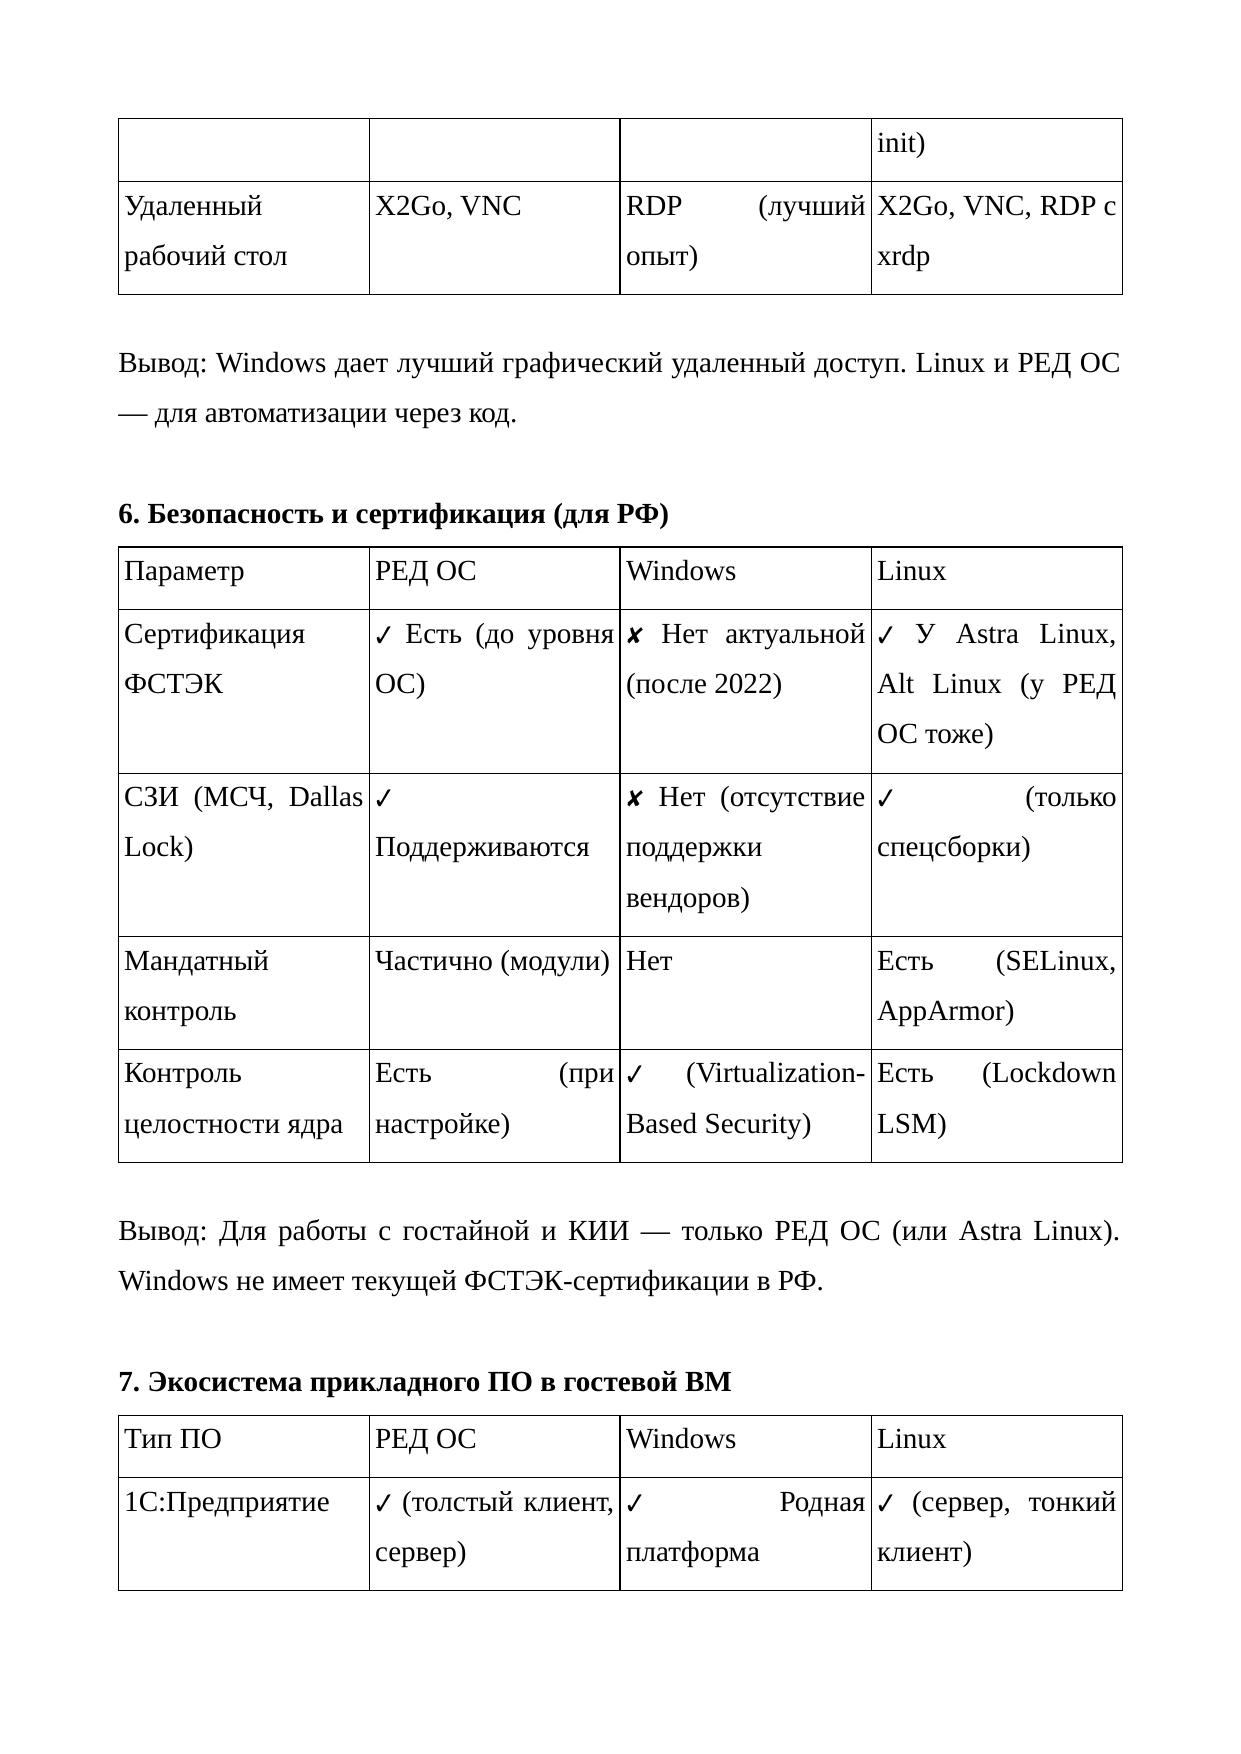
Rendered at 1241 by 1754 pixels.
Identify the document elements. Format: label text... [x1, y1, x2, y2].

table_cell [370, 119, 619, 181]
table_cell X2Go, VNC [370, 182, 619, 294]
table_cell Нет [621, 937, 871, 1049]
table_cell Есть (SELinux, AppArmor) [872, 937, 1122, 1049]
table_cell Мандатный контроль [119, 937, 369, 1049]
table_cell ✔ (Virtualization-Based Security) [621, 1050, 871, 1162]
table_header РЕД ОС [370, 548, 619, 609]
table_header Linux [872, 548, 1122, 609]
table_cell [119, 119, 369, 181]
table_cell [621, 119, 871, 181]
table_cell ✔ (сервер, тонкий клиент) [872, 1478, 1122, 1590]
table_header Windows [621, 548, 871, 609]
table_cell ✔ Есть (до уровня ОС) [370, 610, 619, 772]
table_cell ✔ У Astra Linux, Alt Linux (у РЕД ОС тоже) [872, 610, 1122, 772]
table_cell ✔ Родная платформа [621, 1478, 871, 1590]
table_cell 1С:Предприятие [119, 1478, 369, 1590]
table_cell Частично (модули) [370, 937, 619, 1049]
table_cell Есть (Lockdown LSM) [872, 1050, 1122, 1162]
table_cell Контроль целостности ядра [119, 1050, 369, 1162]
text Вывод: Windows дает лучший графический удаленный доступ. Linux и РЕД ОС — для автоматизации через код. [118, 345, 1122, 429]
table_cell СЗИ (МСЧ, Dallas Lock) [119, 774, 369, 936]
table_cell X2Go, VNC, RDP с xrdp [872, 182, 1122, 294]
table_cell ✔ Поддерживаются [370, 774, 619, 936]
table_header РЕД ОС [370, 1416, 619, 1477]
table_header Параметр [119, 548, 369, 609]
table_cell Есть (при настройке) [370, 1050, 619, 1162]
table_cell ✘ Нет актуальной (после 2022) [621, 610, 871, 772]
text 6. Безопасность и сертификация (для РФ) [118, 496, 1122, 530]
table_cell ✔ (толстый клиент, сервер) [370, 1478, 619, 1590]
table_cell ✘ Нет (отсутствие поддержки вендоров) [621, 774, 871, 936]
table_header Windows [621, 1416, 871, 1477]
table_cell RDP (лучший опыт) [621, 182, 871, 294]
table_header Тип ПО [119, 1416, 369, 1477]
table_cell ✔ (только спецсборки) [872, 774, 1122, 936]
table_cell Сертификация ФСТЭК [119, 610, 369, 772]
text 7. Экосистема прикладного ПО в гостевой ВМ [118, 1364, 1122, 1398]
text Вывод: Для работы с гостайной и КИИ — только РЕД ОС (или Astra Linux). Windows не имеет текущей ФСТЭК-сертификации в РФ. [118, 1213, 1122, 1297]
table_cell Удаленный рабочий стол [119, 182, 369, 294]
table_cell init) [872, 119, 1122, 181]
table_header Linux [872, 1416, 1122, 1477]
